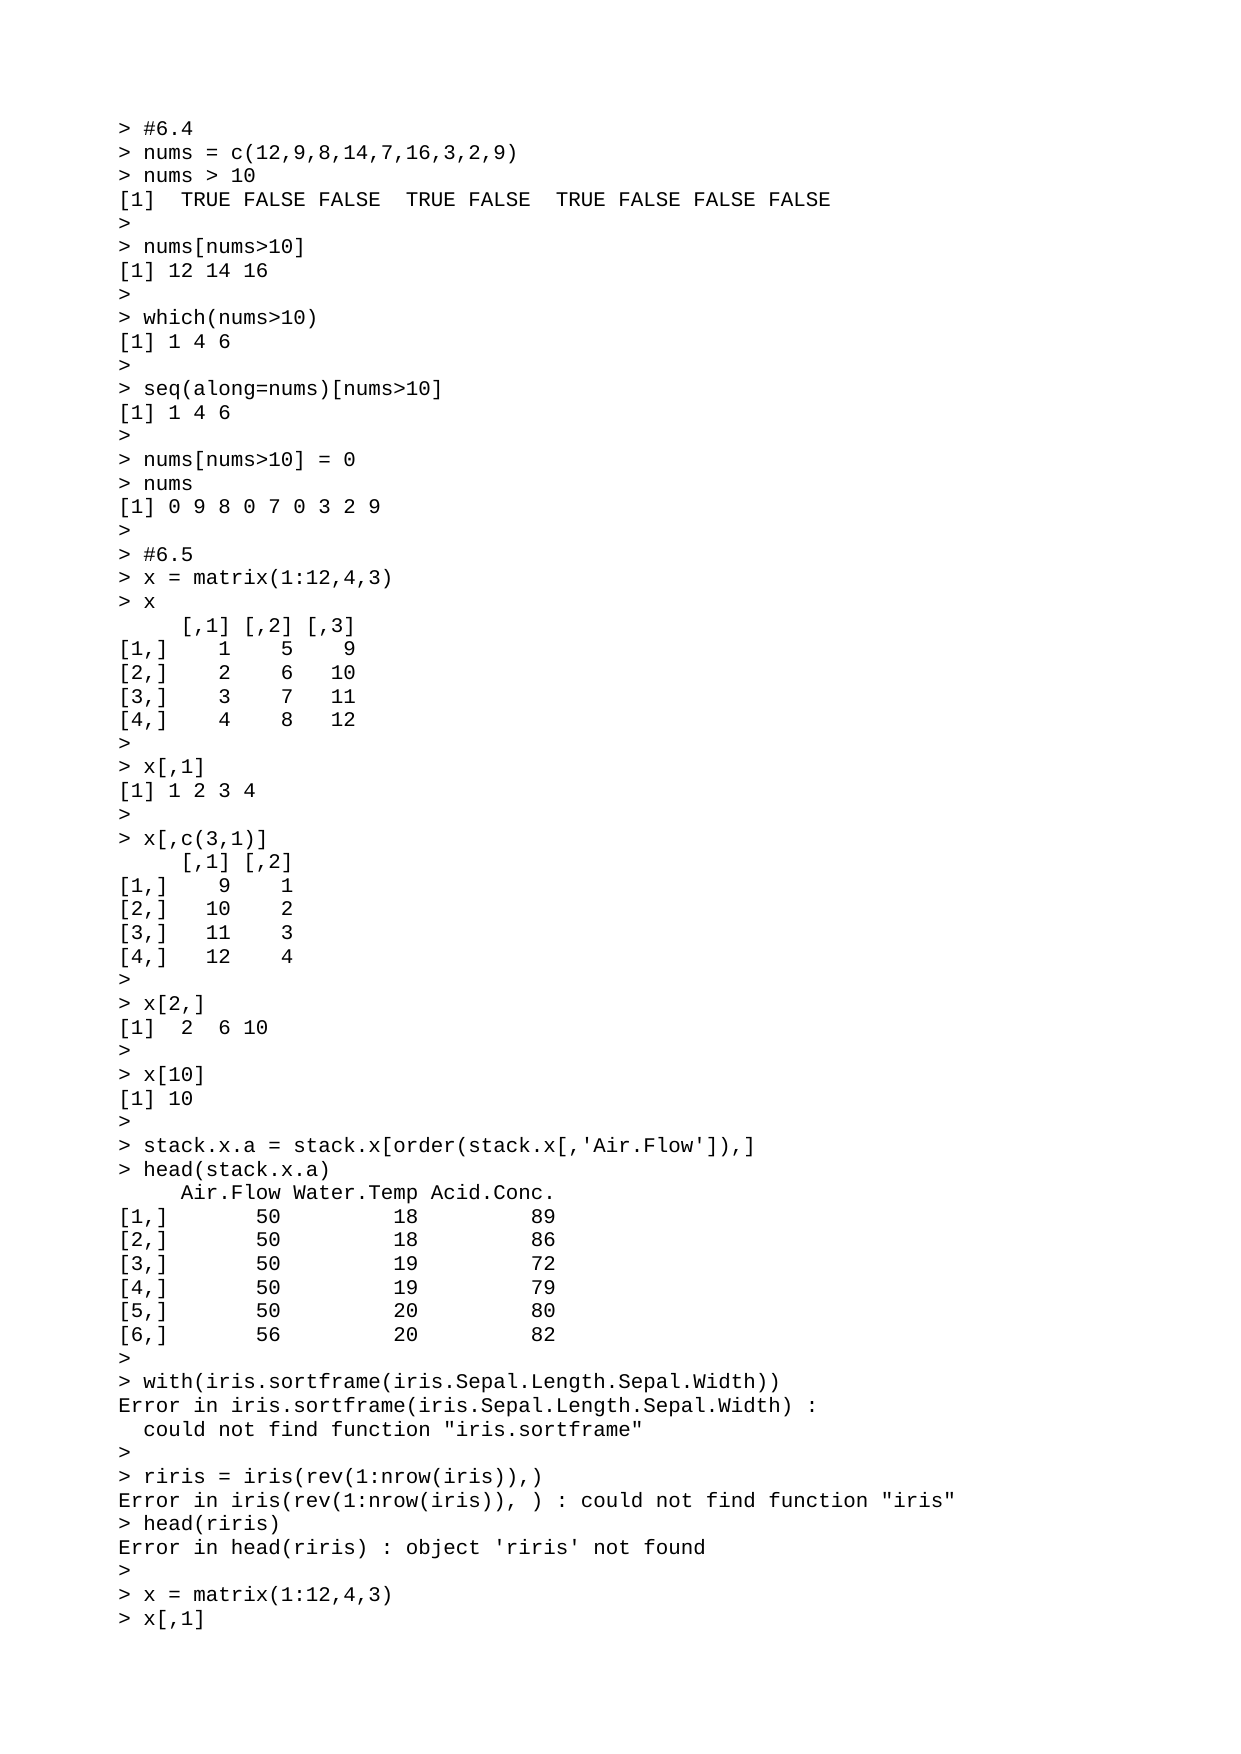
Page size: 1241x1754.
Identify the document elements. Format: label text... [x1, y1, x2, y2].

text > head(stack.x.a) [118, 1158, 1122, 1182]
text [3,] 50 19 72 [118, 1253, 1122, 1277]
text > nums > 10 [118, 165, 1122, 189]
text [,1] [,2] [118, 851, 1122, 875]
text > #6.4 [118, 118, 1122, 142]
text > with(iris.sortframe(iris.Sepal.Length.Sepal.Width)) [118, 1371, 1122, 1395]
text [4,] 50 19 79 [118, 1277, 1122, 1300]
text > riris = iris(rev(1:nrow(iris)),) [118, 1466, 1122, 1489]
text Air.Flow Water.Temp Acid.Conc. [118, 1182, 1122, 1206]
text > [118, 354, 1122, 378]
text could not find function "iris.sortframe" [118, 1419, 1122, 1442]
text [3,] 3 7 11 [118, 686, 1122, 709]
text [1,] 1 5 9 [118, 638, 1122, 662]
text > stack.x.a = stack.x[order(stack.x[,'Air.Flow']),] [118, 1135, 1122, 1158]
text > x[10] [118, 1064, 1122, 1088]
text > nums [118, 473, 1122, 496]
text [1,] 9 1 [118, 875, 1122, 898]
text > head(riris) [118, 1513, 1122, 1537]
text > [118, 1348, 1122, 1371]
text > [118, 426, 1122, 449]
text [1] TRUE FALSE FALSE TRUE FALSE TRUE FALSE FALSE FALSE [118, 189, 1122, 213]
text Error in iris.sortframe(iris.Sepal.Length.Sepal.Width) : [118, 1395, 1122, 1419]
text [3,] 11 3 [118, 922, 1122, 946]
text [1] 1 2 3 4 [118, 780, 1122, 804]
text > x = matrix(1:12,4,3) [118, 567, 1122, 591]
text [1] 2 6 10 [118, 1017, 1122, 1040]
text Error in iris(rev(1:nrow(iris)), ) : could not find function "iris" [118, 1489, 1122, 1513]
text > x[,1] [118, 757, 1122, 780]
text > [118, 213, 1122, 236]
text [1] 1 4 6 [118, 331, 1122, 354]
text > nums[nums>10] = 0 [118, 449, 1122, 473]
text [6,] 56 20 82 [118, 1324, 1122, 1348]
text > [118, 284, 1122, 307]
text > x[2,] [118, 993, 1122, 1017]
text Error in head(riris) : object 'riris' not found [118, 1537, 1122, 1561]
text > [118, 733, 1122, 757]
text > nums = c(12,9,8,14,7,16,3,2,9) [118, 142, 1122, 165]
text > x = matrix(1:12,4,3) [118, 1584, 1122, 1608]
text [2,] 10 2 [118, 898, 1122, 922]
text > x [118, 591, 1122, 615]
text > [118, 804, 1122, 827]
text [,1] [,2] [,3] [118, 615, 1122, 638]
text > x[,1] [118, 1608, 1122, 1631]
text [2,] 50 18 86 [118, 1229, 1122, 1253]
text [1] 12 14 16 [118, 260, 1122, 284]
text > #6.5 [118, 544, 1122, 567]
text [5,] 50 20 80 [118, 1300, 1122, 1324]
text > [118, 1561, 1122, 1584]
text > [118, 520, 1122, 544]
text > [118, 969, 1122, 993]
text > [118, 1040, 1122, 1064]
text [1] 10 [118, 1088, 1122, 1111]
text > [118, 1442, 1122, 1466]
text [1,] 50 18 89 [118, 1206, 1122, 1229]
text > x[,c(3,1)] [118, 827, 1122, 851]
text > seq(along=nums)[nums>10] [118, 378, 1122, 402]
text [1] 1 4 6 [118, 402, 1122, 426]
text > which(nums>10) [118, 307, 1122, 331]
text > [118, 1111, 1122, 1135]
text [4,] 12 4 [118, 946, 1122, 969]
text [2,] 2 6 10 [118, 662, 1122, 686]
text > nums[nums>10] [118, 236, 1122, 260]
text [1] 0 9 8 0 7 0 3 2 9 [118, 496, 1122, 520]
text [4,] 4 8 12 [118, 709, 1122, 733]
